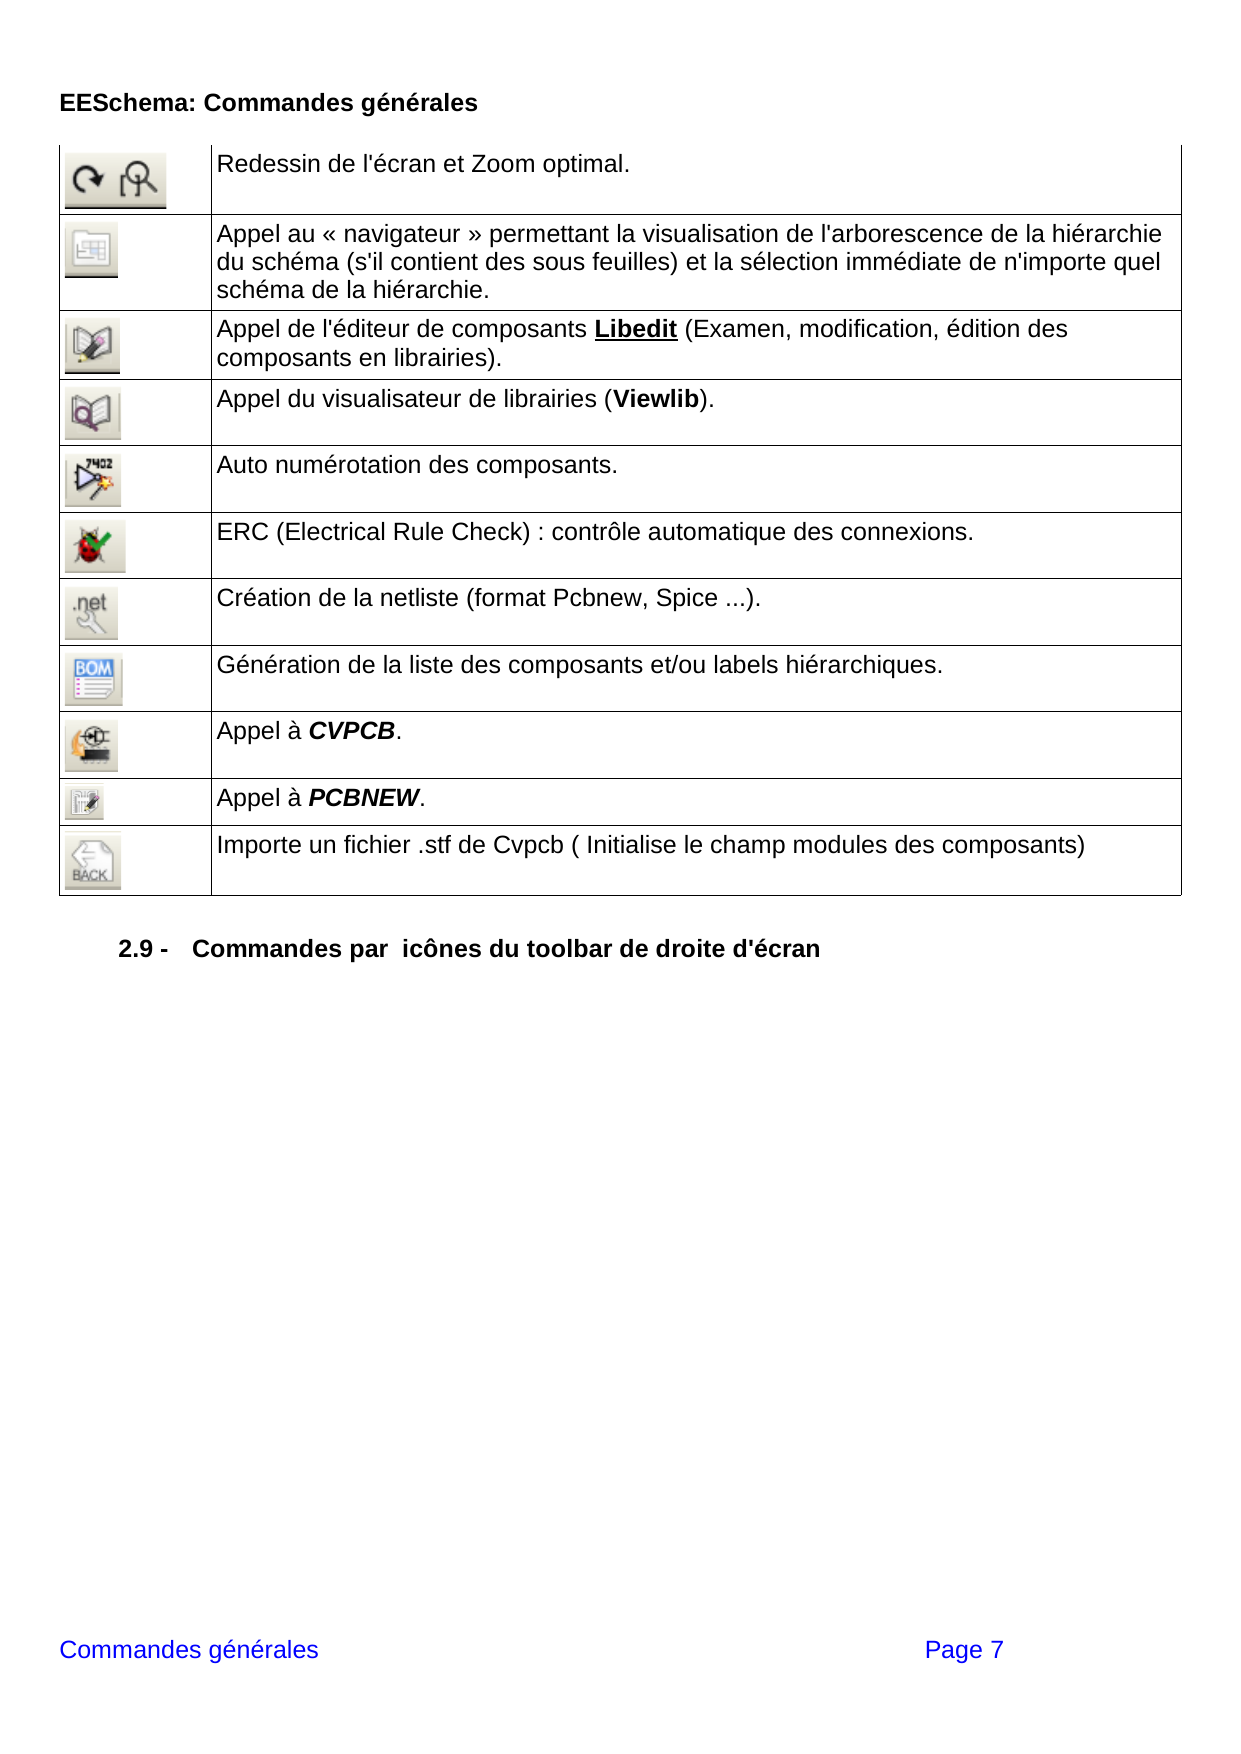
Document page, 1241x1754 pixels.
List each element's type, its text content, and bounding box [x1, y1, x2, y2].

picture [64, 385, 122, 440]
table_cell [60, 513, 211, 578]
table_cell Appel à CVPCB. [212, 712, 1181, 778]
picture [64, 451, 122, 507]
table_cell Appel de l'éditeur de composants Libedit (Examen, modification, édition des composants en librairies). [212, 311, 1181, 379]
table_cell Redessin de l'écran et Zoom optimal. [212, 145, 1181, 214]
table_cell Appel du visualisateur de librairies (Viewlib). [212, 380, 1181, 445]
picture [64, 650, 123, 706]
table_cell Appel au « navigateur » permettant la visualisation de l'arborescence de la hiérarchie du schéma (s'il contient des sous feuilles) et la sélection immédiate de n'importe quel schéma de la hiérarchie. [212, 215, 1181, 310]
picture [64, 219, 118, 278]
table_cell [60, 826, 211, 895]
table_cell ERC (Electrical Rule Check) : contrôle automatique des connexions. [212, 513, 1181, 578]
subtitle Commandes par icônes du toolbar de droite d'écran [118, 935, 1181, 963]
picture [64, 783, 104, 820]
table_cell [60, 145, 211, 214]
picture [64, 517, 126, 573]
table_cell [60, 579, 211, 645]
table_cell Appel à PCBNEW. [212, 779, 1181, 825]
table_cell Importe un fichier .stf de Cvpcb ( Initialise le champ modules des composants) [212, 826, 1181, 895]
table_cell [60, 311, 211, 379]
picture [64, 150, 167, 209]
table_cell [60, 779, 211, 825]
table_cell [60, 380, 211, 445]
picture [64, 717, 118, 772]
table_cell Auto numérotation des composants. [212, 446, 1181, 512]
picture [64, 831, 122, 890]
table_cell Création de la netliste (format Pcbnew, Spice ...). [212, 579, 1181, 645]
picture [64, 315, 120, 374]
table_cell [60, 215, 211, 310]
table_cell [60, 446, 211, 512]
table_cell [60, 712, 211, 778]
table_cell [60, 646, 211, 711]
table_cell Génération de la liste des composants et/ou labels hiérarchiques. [212, 646, 1181, 711]
picture [64, 584, 118, 640]
